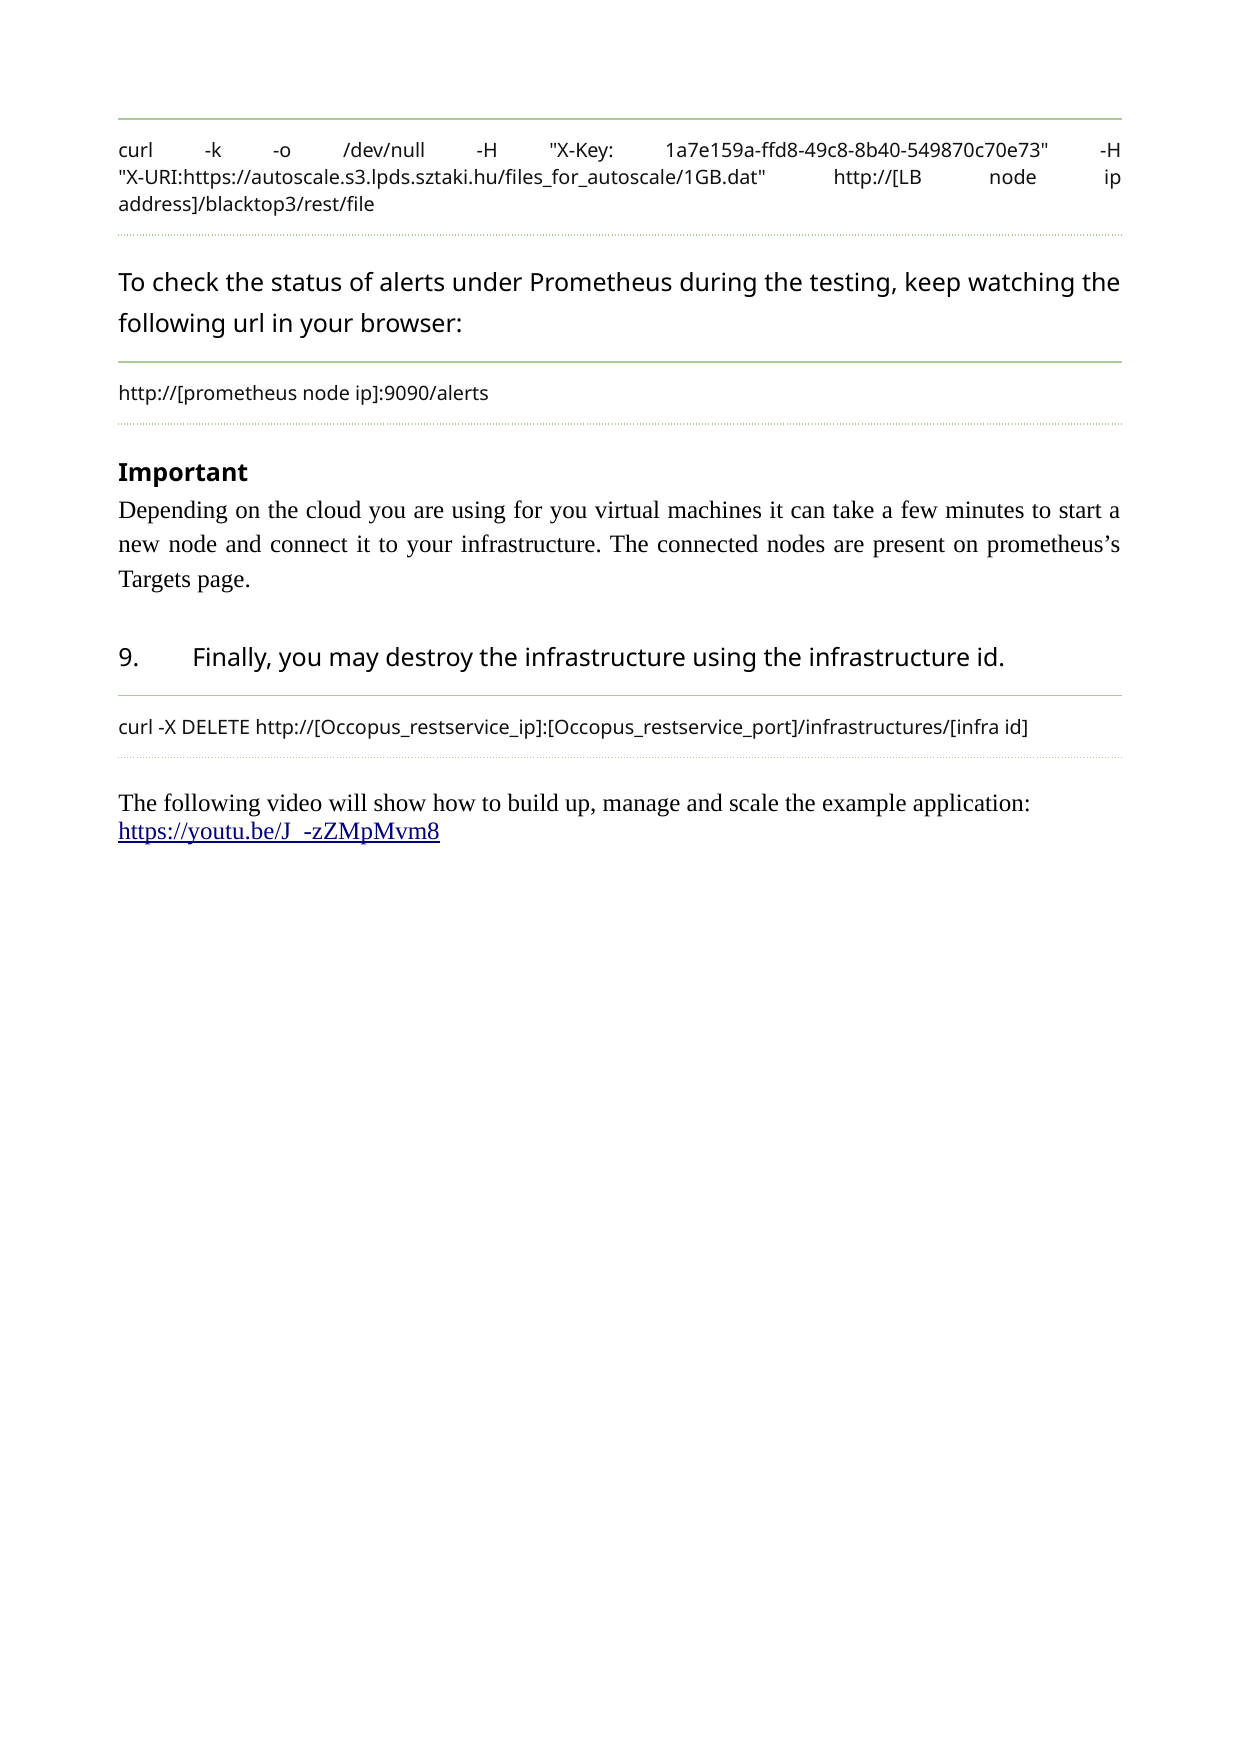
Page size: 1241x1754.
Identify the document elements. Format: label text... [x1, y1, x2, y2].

text http://[prometheus node ip]:9090/alerts [118, 363, 1122, 425]
text The following video will show how to build up, manage and scale the example application: [118, 788, 1122, 816]
list Finally, you may destroy the infrastructure using the infrastructure id. [118, 639, 1122, 673]
text curl -k -o /dev/null -H "X-Key: 1a7e159a-ffd8-49c8-8b40-549870c70e73" -H "X-URI:https://autoscale.s3.lpds.sztaki.hu/files_for_autoscale/1GB.dat" http://[LB node ip address]/blacktop3/rest/file [118, 120, 1122, 236]
text Depending on the cloud you are using for you virtual machines it can take a few minutes to start a new node and connect it to your infrastructure. The connected nodes are present on prometheus’s Targets page. [118, 495, 1122, 593]
text https://youtu.be/J_-zZMpMvm8 [118, 816, 1122, 845]
text curl -X DELETE http://[Occopus_restservice_ip]:[Occopus_restservice_port]/infrastructures/[infra id] [118, 696, 1122, 758]
text To check the status of alerts under Prometheus during the testing, keep watching the following url in your browser: [118, 265, 1122, 340]
text Important [118, 454, 1122, 488]
